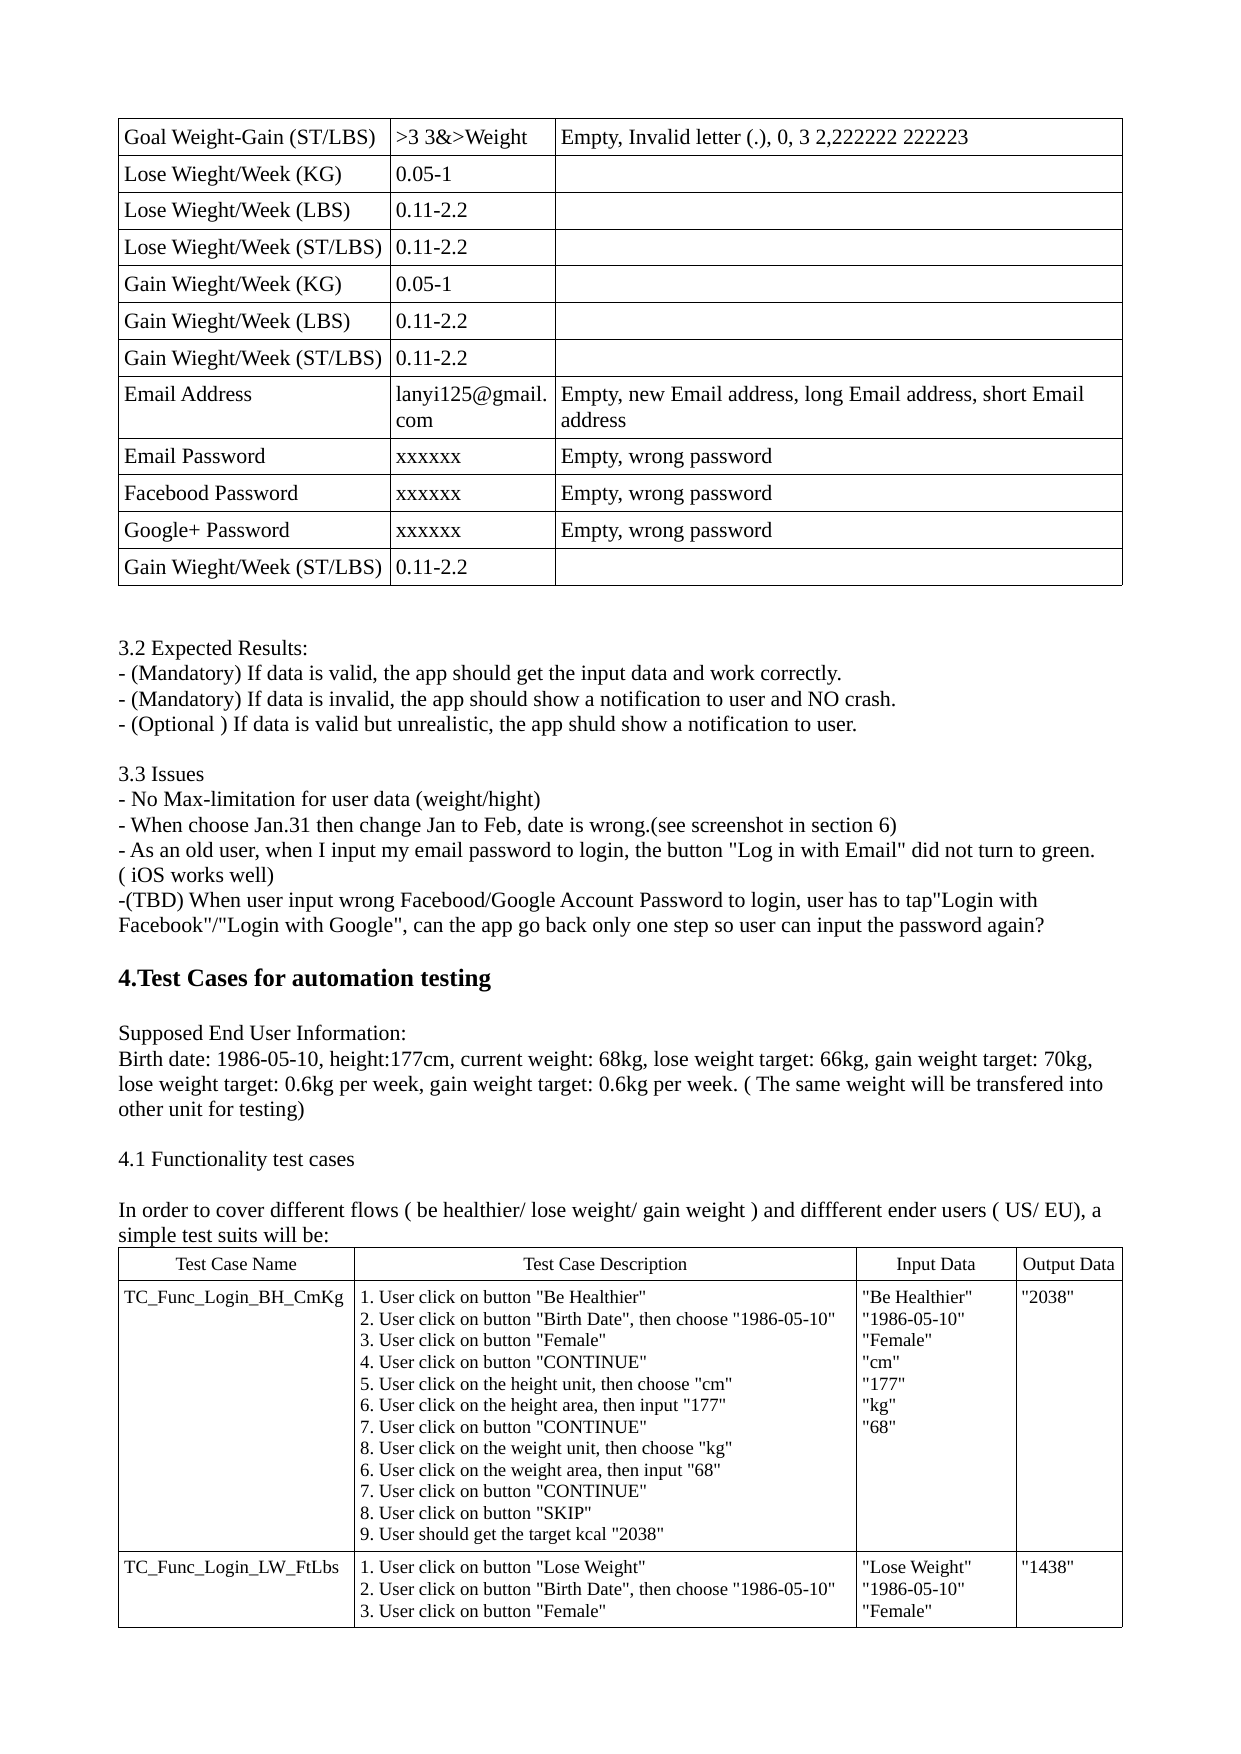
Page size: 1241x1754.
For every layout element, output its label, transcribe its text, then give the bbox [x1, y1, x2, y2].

text - When choose Jan.31 then change Jan to Feb, date is wrong.(see screenshot in section 6) [118, 812, 1122, 837]
table_cell TC_Func_Login_LW_FtLbs [119, 1552, 354, 1627]
table_cell Empty, wrong password [556, 512, 1122, 548]
table_header Test Case Name [119, 1248, 354, 1280]
table_cell 0.11-2.2 [391, 303, 555, 339]
table_cell Email Address [119, 377, 390, 437]
table_cell [556, 549, 1122, 584]
text - (Mandatory) If data is invalid, the app should show a notification to user and NO crash. [118, 686, 1122, 711]
table_cell Empty, wrong password [556, 475, 1122, 511]
text 3.2 Expected Results: [118, 635, 1122, 660]
table_cell 0.05-1 [391, 266, 555, 302]
table_cell Email Password [119, 439, 390, 474]
table_cell [556, 340, 1122, 376]
table_cell 0.05-1 [391, 156, 555, 192]
table_cell [556, 230, 1122, 265]
table_cell Gain Wieght/Week (ST/LBS) [119, 549, 390, 584]
table_cell "Be Healthier" "1986-05-10" "Female" "cm" "177" "kg" "68" [857, 1281, 1016, 1551]
table_cell Facebood Password [119, 475, 390, 511]
table_cell xxxxxx [391, 475, 555, 511]
table_cell Lose Wieght/Week (KG) [119, 156, 390, 192]
text Supposed End User Information: [118, 1020, 1122, 1046]
text 4.1 Functionality test cases [118, 1146, 1122, 1172]
table_cell Lose Wieght/Week (LBS) [119, 193, 390, 228]
table_cell [556, 303, 1122, 339]
text Birth date: 1986-05-10, height:177cm, current weight: 68kg, lose weight target: 66kg, gain weight target: 70kg, lose weight target: 0.6kg per week, gain weight target: 0.6kg per week. ( The same weight will be transfered into other unit for testing) [118, 1046, 1122, 1121]
table_cell Gain Wieght/Week (LBS) [119, 303, 390, 339]
text In order to cover different flows ( be healthier/ lose weight/ gain weight ) and diffferent ender users ( US/ EU), a simple test suits will be: [118, 1197, 1122, 1247]
table_cell 1. User click on button "Be Healthier" 2. User click on button "Birth Date", then choose "1986-05-10" 3. User click on button "Female" 4. User click on button "CONTINUE" 5. User click on the height unit, then choose "cm" 6. User click on the height area, then input "177" 7. User click on button "CONTINUE" 8. User click on the weight unit, then choose "kg" 6. User click on the weight area, then input "68" 7. User click on button "CONTINUE" 8. User click on button "SKIP" 9. User should get the target kcal "2038" [355, 1281, 856, 1551]
table_cell TC_Func_Login_BH_CmKg [119, 1281, 354, 1551]
table_cell Lose Wieght/Week (ST/LBS) [119, 230, 390, 265]
table_cell xxxxxx [391, 512, 555, 548]
table_cell 0.11-2.2 [391, 193, 555, 228]
table_header Test Case Description [355, 1248, 856, 1280]
table_cell lanyi125@gmail.com [391, 377, 555, 437]
table_header Output Data [1017, 1248, 1122, 1280]
text - As an old user, when I input my email password to login, the button "Log in with Email" did not turn to green.( iOS works well) [118, 837, 1122, 887]
table_cell 0.11-2.2 [391, 549, 555, 584]
table_cell Goal Weight-Gain (ST/LBS) [119, 119, 390, 155]
table_cell "2038" [1017, 1281, 1122, 1551]
table_cell Empty, wrong password [556, 439, 1122, 474]
table_cell [556, 266, 1122, 302]
text 3.3 Issues [118, 761, 1122, 786]
table_cell 0.11-2.2 [391, 340, 555, 376]
table_cell [556, 193, 1122, 228]
text - (Optional ) If data is valid but unrealistic, the app shuld show a notification to user. [118, 711, 1122, 736]
text - No Max-limitation for user data (weight/hight) [118, 786, 1122, 812]
table_cell Google+ Password [119, 512, 390, 548]
table_cell "Lose Weight" "1986-05-10" "Female" [857, 1552, 1016, 1627]
text 4.Test Cases for automation testing [118, 963, 1122, 992]
table_cell Empty, Invalid letter (.), 0, 3 2,222222 222223 [556, 119, 1122, 155]
table_cell xxxxxx [391, 439, 555, 474]
table_cell [556, 156, 1122, 192]
table_cell Empty, new Email address, long Email address, short Email address [556, 377, 1122, 437]
text - (Mandatory) If data is valid, the app should get the input data and work correctly. [118, 660, 1122, 686]
table_cell "1438" [1017, 1552, 1122, 1627]
table_cell 1. User click on button "Lose Weight" 2. User click on button "Birth Date", then choose "1986-05-10" 3. User click on button "Female" [355, 1552, 856, 1627]
table_cell Gain Wieght/Week (KG) [119, 266, 390, 302]
table_cell Gain Wieght/Week (ST/LBS) [119, 340, 390, 376]
table_cell >3 3&>Weight [391, 119, 555, 155]
text -(TBD) When user input wrong Facebood/Google Account Password to login, user has to tap"Login with Facebook"/"Login with Google", can the app go back only one step so user can input the password again? [118, 887, 1122, 938]
table_cell 0.11-2.2 [391, 230, 555, 265]
table_header Input Data [857, 1248, 1016, 1280]
